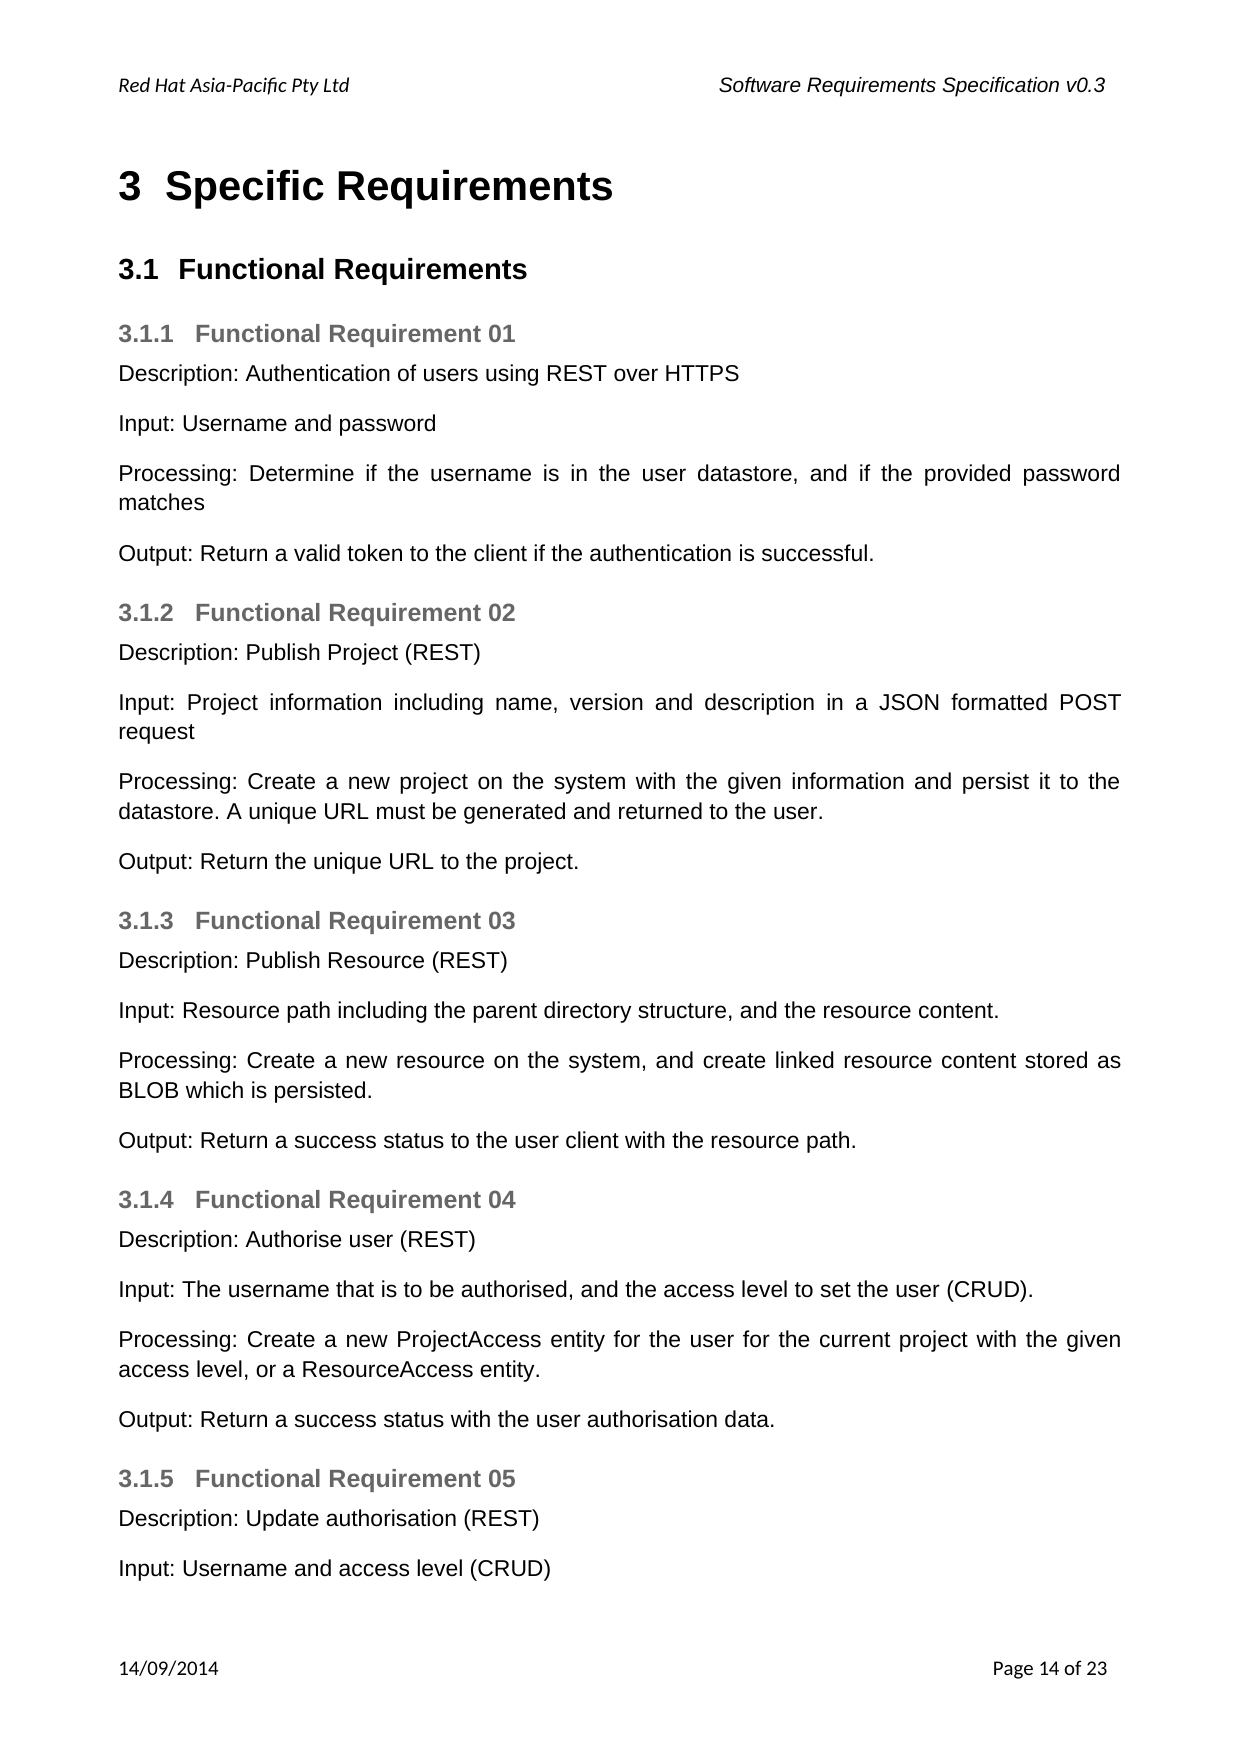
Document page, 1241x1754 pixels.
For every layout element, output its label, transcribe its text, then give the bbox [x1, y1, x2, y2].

text Processing: Create a new project on the system with the given information and persist it to the datastore. A unique URL must be generated and returned to the user. [118, 769, 1122, 824]
text Processing: Determine if the username is in the user datastore, and if the provided password matches [118, 461, 1122, 516]
text Output: Return a valid token to the client if the authentication is successful. [118, 540, 1122, 566]
subtitle Functional Requirement 03 [118, 907, 1122, 935]
subtitle Specific Requirements [118, 162, 1122, 209]
text Output: Return the unique URL to the project. [118, 848, 1122, 874]
subtitle Functional Requirement 01 [118, 320, 1122, 348]
text Input: Project information including name, version and description in a JSON formatted POST request [118, 689, 1122, 744]
subtitle Functional Requirement 04 [118, 1186, 1122, 1214]
text Description: Publish Resource (REST) [118, 947, 1122, 973]
text Description: Authentication of users using REST over HTTPS [118, 360, 1122, 386]
subtitle Functional Requirement 05 [118, 1465, 1122, 1493]
text Input: Username and access level (CRUD) [118, 1556, 1122, 1581]
text Processing: Create a new resource on the system, and create linked resource content stored as BLOB which is persisted. [118, 1048, 1122, 1103]
text Output: Return a success status to the user client with the resource path. [118, 1127, 1122, 1153]
subtitle Functional Requirement 02 [118, 599, 1122, 627]
text Description: Authorise user (REST) [118, 1226, 1122, 1252]
text Input: Resource path including the parent directory structure, and the resource content. [118, 998, 1122, 1023]
text Input: Username and password [118, 410, 1122, 436]
text Description: Publish Project (REST) [118, 639, 1122, 665]
text Output: Return a success status with the user authorisation data. [118, 1406, 1122, 1432]
text Input: The username that is to be authorised, and the access level to set the user (CRUD). [118, 1277, 1122, 1302]
subtitle Functional Requirements [118, 253, 1122, 286]
text Processing: Create a new ProjectAccess entity for the user for the current project with the given access level, or a ResourceAccess entity. [118, 1327, 1122, 1382]
text Description: Update authorisation (REST) [118, 1505, 1122, 1531]
